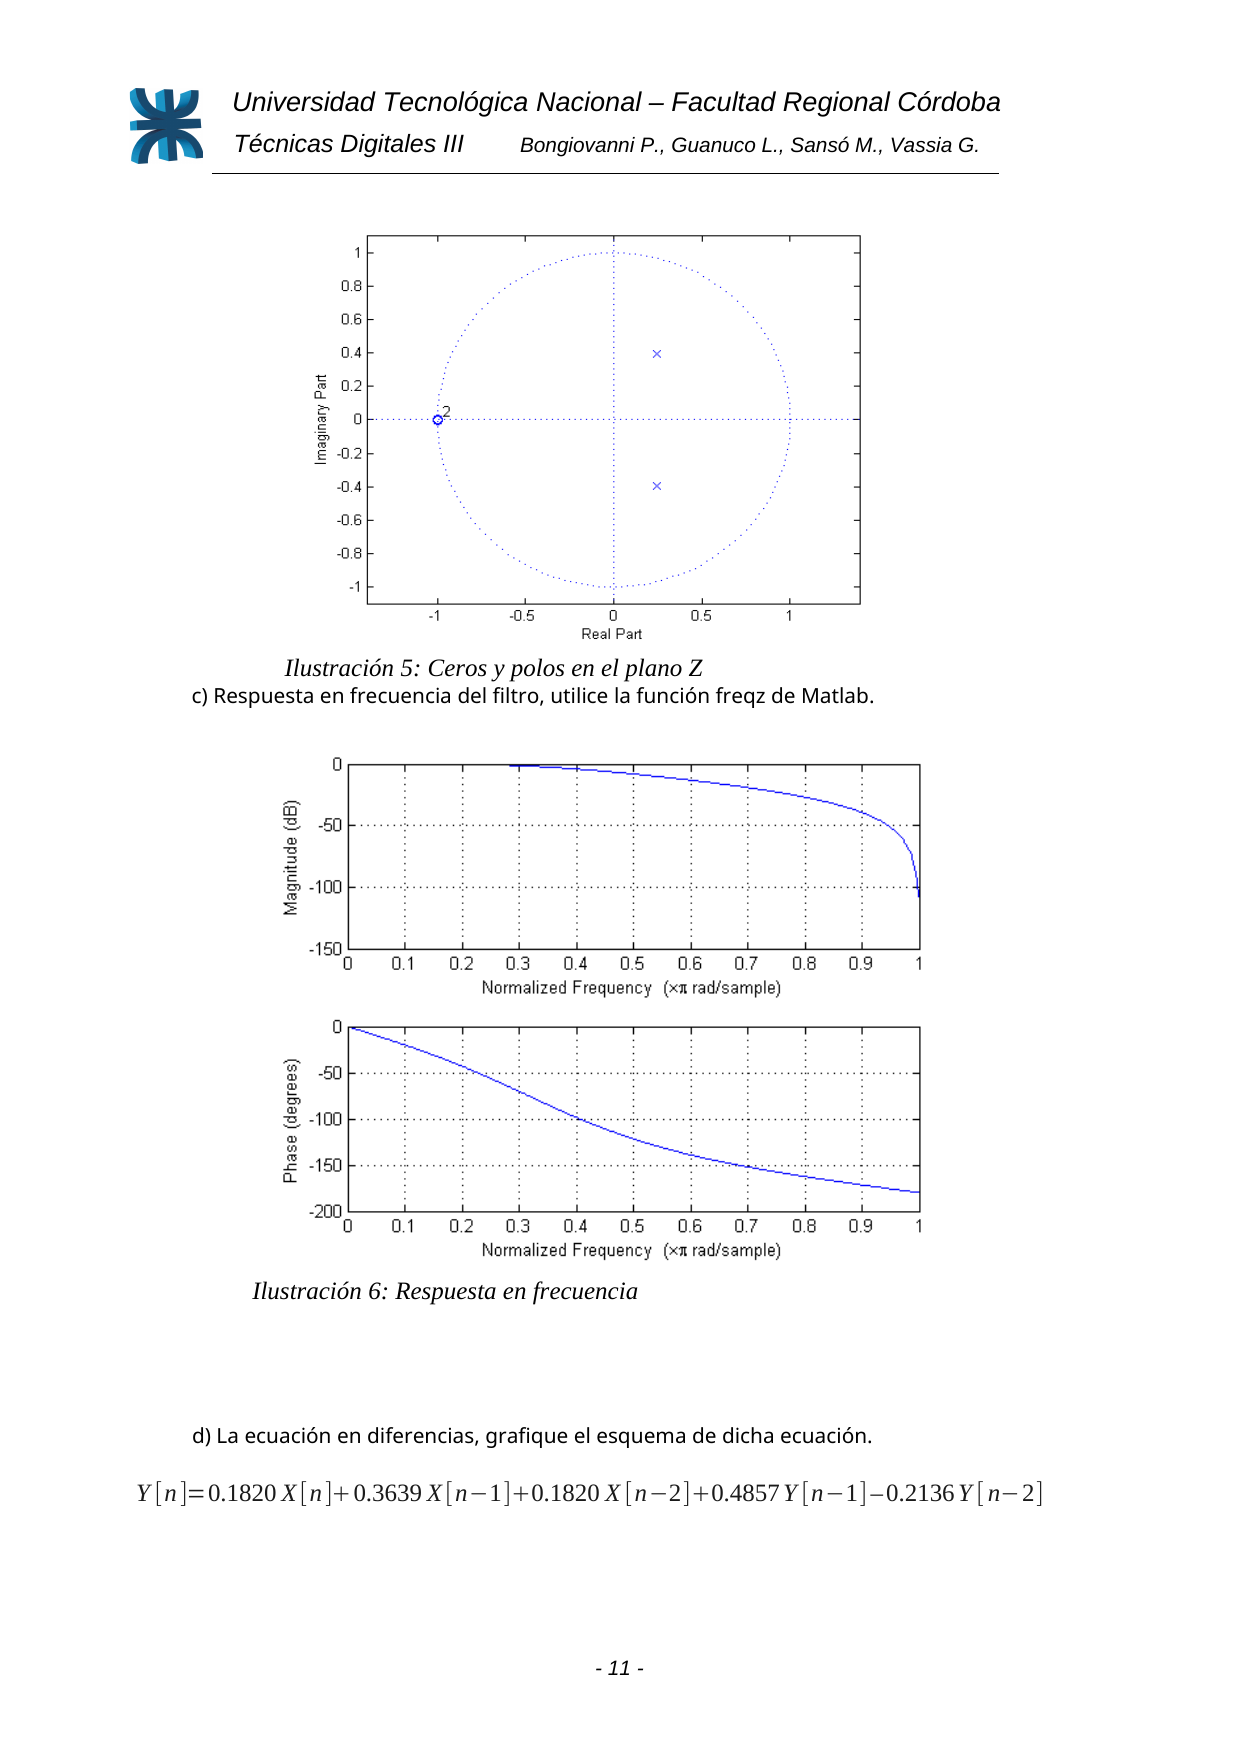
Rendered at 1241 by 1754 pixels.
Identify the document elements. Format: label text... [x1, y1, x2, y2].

text d) La ecuación en diferencias, grafique el esquema de dicha ecuación. [118, 1421, 1122, 1449]
picture [252, 722, 989, 1276]
picture [284, 202, 921, 653]
text Ilustración 6: Respuesta en frecuencia [252, 1276, 988, 1304]
picture [129, 88, 203, 164]
text Ilustración 5: Ceros y polos en el plano Z [284, 653, 920, 682]
text c) Respuesta en frecuencia del filtro, utilice la función freqz de Matlab. [191, 181, 1122, 710]
